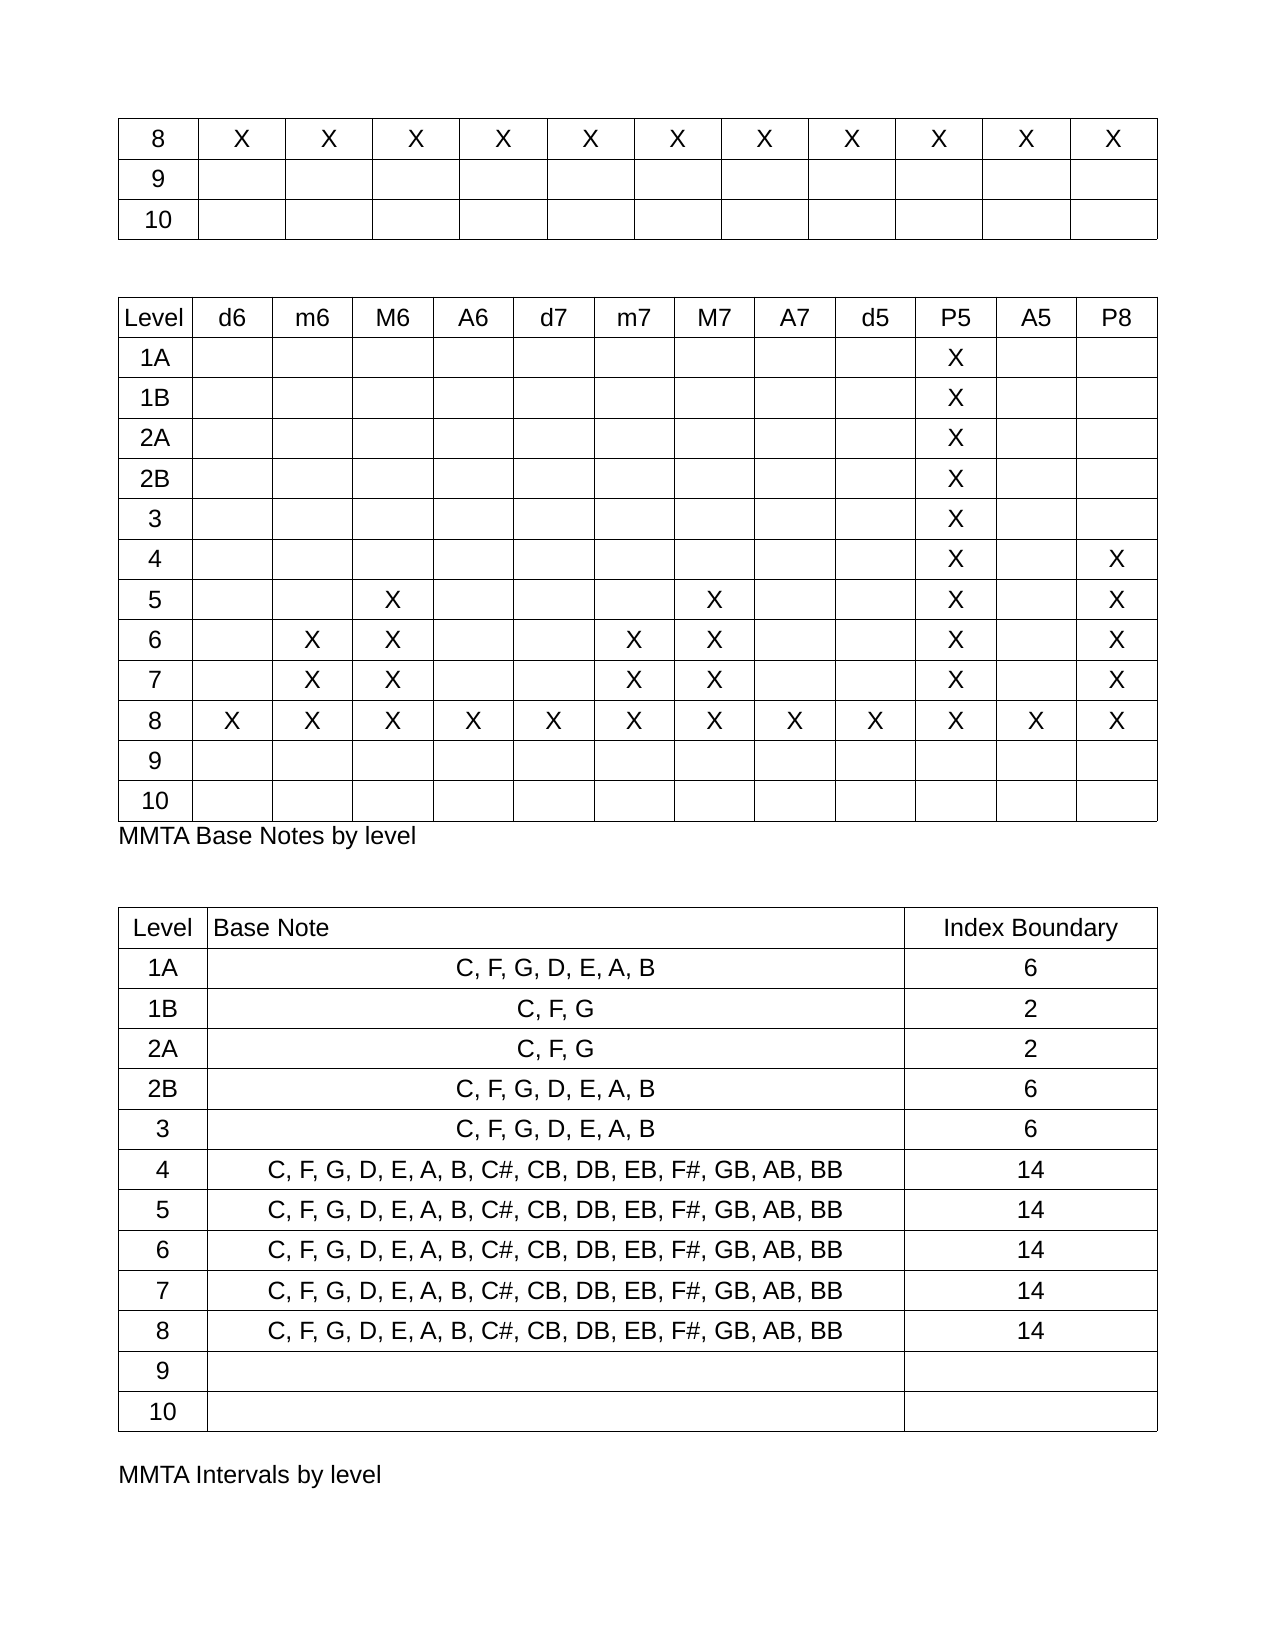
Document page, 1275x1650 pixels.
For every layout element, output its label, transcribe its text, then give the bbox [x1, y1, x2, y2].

table_cell [434, 499, 513, 538]
table_cell X [434, 701, 513, 740]
table_cell X [273, 701, 352, 740]
table_cell X [514, 701, 594, 740]
table_cell 1A [119, 338, 192, 377]
table_cell X [373, 119, 459, 158]
table_cell [755, 499, 835, 538]
table_header Index Boundary [905, 908, 1157, 947]
table_cell 6 [905, 949, 1157, 988]
table_cell X [353, 701, 433, 740]
table_cell [755, 781, 835, 821]
table_cell [997, 661, 1076, 700]
table_cell 14 [905, 1150, 1157, 1189]
table_cell [353, 378, 433, 418]
table_cell [434, 378, 513, 418]
table_cell [1071, 200, 1157, 239]
table_cell 9 [119, 1352, 207, 1391]
table_cell [755, 620, 835, 659]
table_cell X [836, 701, 915, 740]
table_header d5 [836, 298, 915, 337]
table_cell [514, 661, 594, 700]
table_cell 2A [119, 1029, 207, 1068]
table_cell [675, 338, 754, 377]
table_cell 14 [905, 1231, 1157, 1270]
table_cell 10 [119, 1392, 207, 1431]
table_cell [983, 200, 1070, 239]
table_cell [755, 419, 835, 458]
table_cell [836, 580, 915, 619]
table_cell X [273, 661, 352, 700]
table_cell 4 [119, 1150, 207, 1189]
table_cell [199, 160, 285, 199]
table_header Level [119, 908, 207, 947]
table_cell [373, 160, 459, 199]
table_cell X [1077, 661, 1157, 700]
table_cell 7 [119, 1271, 207, 1310]
table_header m7 [595, 298, 674, 337]
table_cell C, F, G [208, 1029, 904, 1068]
table_cell 6 [119, 620, 192, 659]
table_cell [595, 338, 674, 377]
table_cell [434, 419, 513, 458]
table_cell X [916, 338, 996, 377]
table_cell 6 [905, 1110, 1157, 1149]
table_cell 2B [119, 459, 192, 498]
table_cell [514, 419, 594, 458]
table_header A7 [755, 298, 835, 337]
table_cell [836, 338, 915, 377]
table_cell X [916, 580, 996, 619]
table_cell [836, 741, 915, 780]
table_header Level [119, 298, 192, 337]
table_cell [460, 160, 547, 199]
table_cell [514, 781, 594, 821]
table_cell [434, 741, 513, 780]
table_cell [675, 781, 754, 821]
table_cell [836, 499, 915, 538]
table_cell [675, 378, 754, 418]
table_cell [353, 741, 433, 780]
table_cell [755, 661, 835, 700]
table_cell [373, 200, 459, 239]
table_header P5 [916, 298, 996, 337]
table_cell [514, 580, 594, 619]
table_cell [997, 540, 1076, 579]
table_cell [434, 661, 513, 700]
table_cell [273, 580, 352, 619]
table_cell [193, 620, 272, 659]
table_cell [273, 741, 352, 780]
table_cell [675, 419, 754, 458]
text MMTA Base Notes by level [118, 822, 1157, 849]
table_cell [353, 419, 433, 458]
table_cell 9 [119, 741, 192, 780]
table_cell [809, 160, 895, 199]
table_cell X [460, 119, 547, 158]
table_cell 10 [119, 781, 192, 821]
table_cell [193, 419, 272, 458]
table_cell X [722, 119, 808, 158]
table_cell [208, 1392, 904, 1431]
table_cell [595, 781, 674, 821]
table_cell [193, 661, 272, 700]
table_cell C, F, G, D, E, A, B [208, 949, 904, 988]
table_cell [514, 540, 594, 579]
table_header d7 [514, 298, 594, 337]
table_cell X [675, 620, 754, 659]
table_cell [1077, 378, 1157, 418]
table_cell [595, 580, 674, 619]
table_cell [286, 160, 372, 199]
table_cell X [1077, 620, 1157, 659]
table_cell X [809, 119, 895, 158]
table_cell [1077, 781, 1157, 821]
table_cell C, F, G, D, E, A, B, C#, CB, DB, EB, F#, GB, AB, BB [208, 1311, 904, 1351]
table_cell [434, 620, 513, 659]
table_cell [286, 200, 372, 239]
table_cell X [1071, 119, 1157, 158]
table_cell [836, 459, 915, 498]
table_cell [273, 378, 352, 418]
table_cell [1077, 338, 1157, 377]
table_cell [193, 741, 272, 780]
table_cell [635, 160, 721, 199]
table_cell [809, 200, 895, 239]
table_cell [273, 459, 352, 498]
table_cell [675, 499, 754, 538]
table_cell C, F, G, D, E, A, B, C#, CB, DB, EB, F#, GB, AB, BB [208, 1271, 904, 1310]
table_cell [997, 781, 1076, 821]
table_cell X [675, 661, 754, 700]
table_cell [273, 781, 352, 821]
table_cell [434, 580, 513, 619]
table_cell X [595, 701, 674, 740]
table_cell [905, 1352, 1157, 1391]
table_cell [434, 338, 513, 377]
table_cell [916, 781, 996, 821]
table_cell 1A [119, 949, 207, 988]
table_cell X [548, 119, 634, 158]
table_cell [836, 620, 915, 659]
table_cell [675, 459, 754, 498]
table_cell [193, 580, 272, 619]
table_cell X [595, 661, 674, 700]
table_cell X [675, 580, 754, 619]
table_cell [755, 540, 835, 579]
table_cell [193, 378, 272, 418]
table_cell [635, 200, 721, 239]
table_cell [353, 499, 433, 538]
table_cell X [916, 419, 996, 458]
table_cell X [635, 119, 721, 158]
table_cell 6 [905, 1069, 1157, 1109]
table_cell [755, 338, 835, 377]
table_cell C, F, G, D, E, A, B [208, 1069, 904, 1109]
table_cell X [983, 119, 1070, 158]
table_cell X [916, 378, 996, 418]
table_cell X [675, 701, 754, 740]
table_cell [353, 459, 433, 498]
text MMTA Intervals by level [118, 1460, 1157, 1489]
table_cell 5 [119, 1190, 207, 1229]
table_cell X [916, 661, 996, 700]
table_cell [1077, 741, 1157, 780]
table_cell [836, 540, 915, 579]
table_cell [595, 459, 674, 498]
table_cell 1B [119, 989, 207, 1028]
table_cell [208, 1352, 904, 1391]
table_cell [595, 540, 674, 579]
table_cell X [273, 620, 352, 659]
table_cell [916, 741, 996, 780]
table_cell [755, 378, 835, 418]
table_cell [1077, 459, 1157, 498]
table_cell X [353, 661, 433, 700]
table_cell X [916, 459, 996, 498]
table_cell 2A [119, 419, 192, 458]
table_cell [353, 338, 433, 377]
table_cell [755, 741, 835, 780]
table_header d6 [193, 298, 272, 337]
table_cell X [1077, 580, 1157, 619]
table_cell [193, 781, 272, 821]
table_cell X [916, 701, 996, 740]
table_cell 14 [905, 1190, 1157, 1229]
table_cell [434, 540, 513, 579]
table_header A5 [997, 298, 1076, 337]
table_cell [514, 378, 594, 418]
table_cell [997, 620, 1076, 659]
table_cell 8 [119, 1311, 207, 1351]
table_cell [896, 160, 982, 199]
table_cell [1077, 419, 1157, 458]
table_cell 8 [119, 119, 198, 158]
table_cell X [193, 701, 272, 740]
table_cell 1B [119, 378, 192, 418]
table_cell C, F, G, D, E, A, B, C#, CB, DB, EB, F#, GB, AB, BB [208, 1150, 904, 1189]
table_cell [199, 200, 285, 239]
table_cell [1071, 160, 1157, 199]
table_cell [836, 661, 915, 700]
table_cell C, F, G, D, E, A, B, C#, CB, DB, EB, F#, GB, AB, BB [208, 1231, 904, 1270]
table_cell [434, 781, 513, 821]
table_header M6 [353, 298, 433, 337]
table_cell 2 [905, 1029, 1157, 1068]
table_cell [722, 200, 808, 239]
table_cell X [353, 580, 433, 619]
table_cell 5 [119, 580, 192, 619]
table_cell [353, 781, 433, 821]
table_cell X [199, 119, 285, 158]
table_cell [514, 499, 594, 538]
table_cell X [916, 540, 996, 579]
table_cell 3 [119, 499, 192, 538]
table_cell [273, 540, 352, 579]
table_cell [548, 160, 634, 199]
table_cell X [1077, 540, 1157, 579]
table_cell X [896, 119, 982, 158]
table_cell [595, 378, 674, 418]
table_cell X [916, 620, 996, 659]
table_cell [675, 540, 754, 579]
table_cell [193, 499, 272, 538]
table_header A6 [434, 298, 513, 337]
table_cell [836, 781, 915, 821]
table_cell 3 [119, 1110, 207, 1149]
table_cell [514, 338, 594, 377]
table_cell [460, 200, 547, 239]
table_cell [997, 338, 1076, 377]
table_cell [997, 378, 1076, 418]
table_cell [1077, 499, 1157, 538]
table_cell [514, 620, 594, 659]
table_cell [755, 580, 835, 619]
table_cell [353, 540, 433, 579]
table_cell [548, 200, 634, 239]
table_cell [997, 741, 1076, 780]
table_cell X [916, 499, 996, 538]
table_cell [434, 459, 513, 498]
table_cell 7 [119, 661, 192, 700]
table_cell 8 [119, 701, 192, 740]
table_cell [983, 160, 1070, 199]
table_cell X [353, 620, 433, 659]
table_cell 10 [119, 200, 198, 239]
table_cell [595, 419, 674, 458]
table_cell [273, 419, 352, 458]
table_cell 4 [119, 540, 192, 579]
table_cell X [595, 620, 674, 659]
table_cell [193, 459, 272, 498]
table_header Base Note [208, 908, 904, 947]
table_cell [193, 338, 272, 377]
table_cell [273, 499, 352, 538]
table_cell [997, 580, 1076, 619]
table_cell 14 [905, 1311, 1157, 1351]
table_cell [273, 338, 352, 377]
table_cell [836, 378, 915, 418]
table_cell X [286, 119, 372, 158]
table_cell [997, 419, 1076, 458]
table_header m6 [273, 298, 352, 337]
table_cell 6 [119, 1231, 207, 1270]
table_cell C, F, G, D, E, A, B, C#, CB, DB, EB, F#, GB, AB, BB [208, 1190, 904, 1229]
table_cell [514, 459, 594, 498]
table_cell [997, 499, 1076, 538]
table_cell C, F, G [208, 989, 904, 1028]
table_cell [997, 459, 1076, 498]
table_cell [595, 499, 674, 538]
table_cell X [755, 701, 835, 740]
table_cell 14 [905, 1271, 1157, 1310]
table_cell [755, 459, 835, 498]
table_cell [722, 160, 808, 199]
table_cell [514, 741, 594, 780]
table_cell [896, 200, 982, 239]
table_cell [595, 741, 674, 780]
table_cell [193, 540, 272, 579]
table_header M7 [675, 298, 754, 337]
table_cell X [1077, 701, 1157, 740]
table_cell [836, 419, 915, 458]
table_cell 9 [119, 160, 198, 199]
table_header P8 [1077, 298, 1157, 337]
table_cell X [997, 701, 1076, 740]
table_cell 2B [119, 1069, 207, 1109]
table_cell [905, 1392, 1157, 1431]
table_cell [675, 741, 754, 780]
table_cell C, F, G, D, E, A, B [208, 1110, 904, 1149]
table_cell 2 [905, 989, 1157, 1028]
